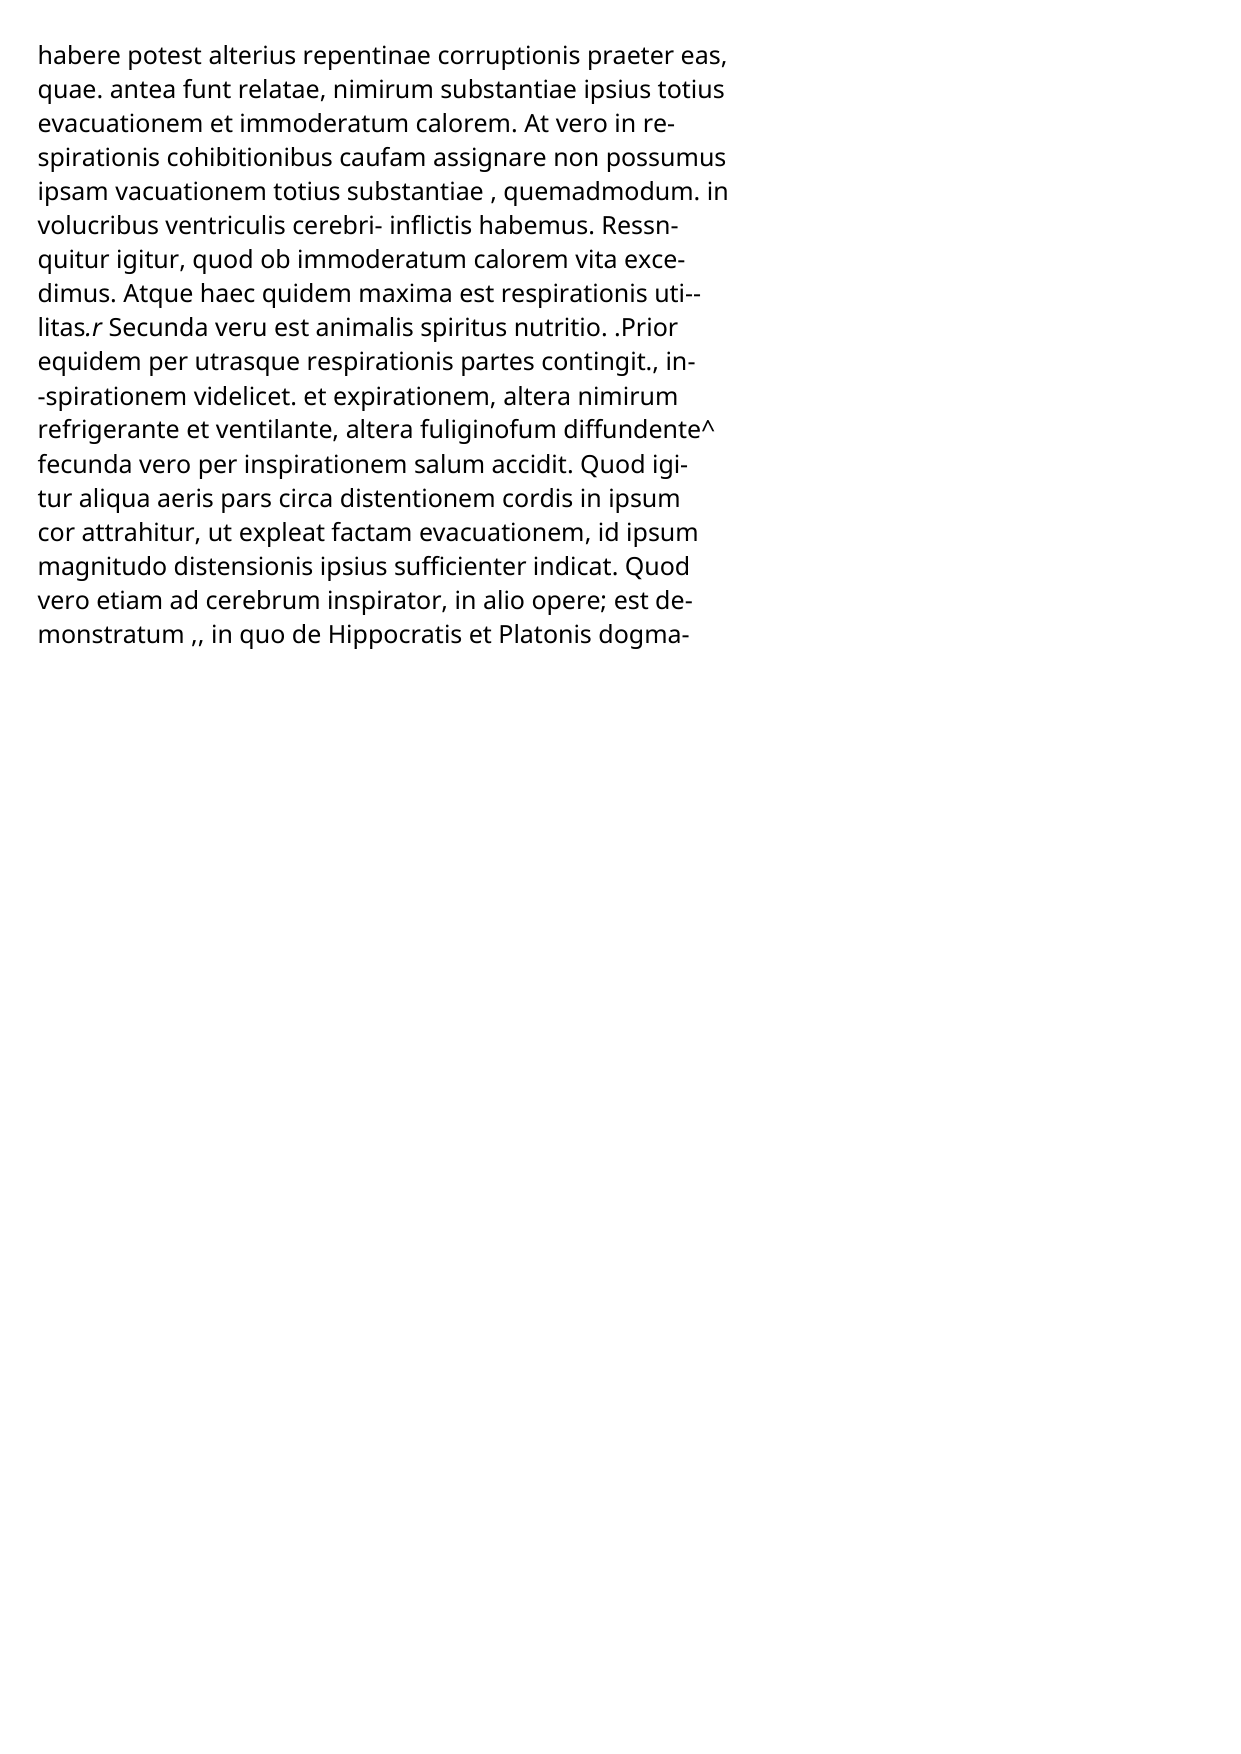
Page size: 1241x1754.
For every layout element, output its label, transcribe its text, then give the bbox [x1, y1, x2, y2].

text habere potest alterius repentinae corruptionis praeter eas, quae. antea funt relatae, nimirum substantiae ipsius totius evacuationem et immoderatum calorem. At vero in re- spirationis cohibitionibus caufam assignare non possumus ipsam vacuationem totius substantiae , quemadmodum. in volucribus ventriculis cerebri- inflictis habemus. Ressn- quitur igitur, quod ob immoderatum calorem vita exce- dimus. Atque haec quidem maxima est respirationis uti-- litas.r Secunda veru est animalis spiritus nutritio. .Prior equidem per utrasque respirationis partes contingit., in- -spirationem videlicet. et expirationem, altera nimirum refrigerante et ventilante, altera fuliginofum diffundente^ fecunda vero per inspirationem salum accidit. Quod igi- tur aliqua aeris pars circa distentionem cordis in ipsum cor attrahitur, ut expleat factam evacuationem, id ipsum magnitudo distensionis ipsius sufficienter indicat. Quod vero etiam ad cerebrum inspirator, in alio opere; est de- monstratum ,, in quo de Hippocratis et Platonis dogma- [37, 37, 1203, 651]
